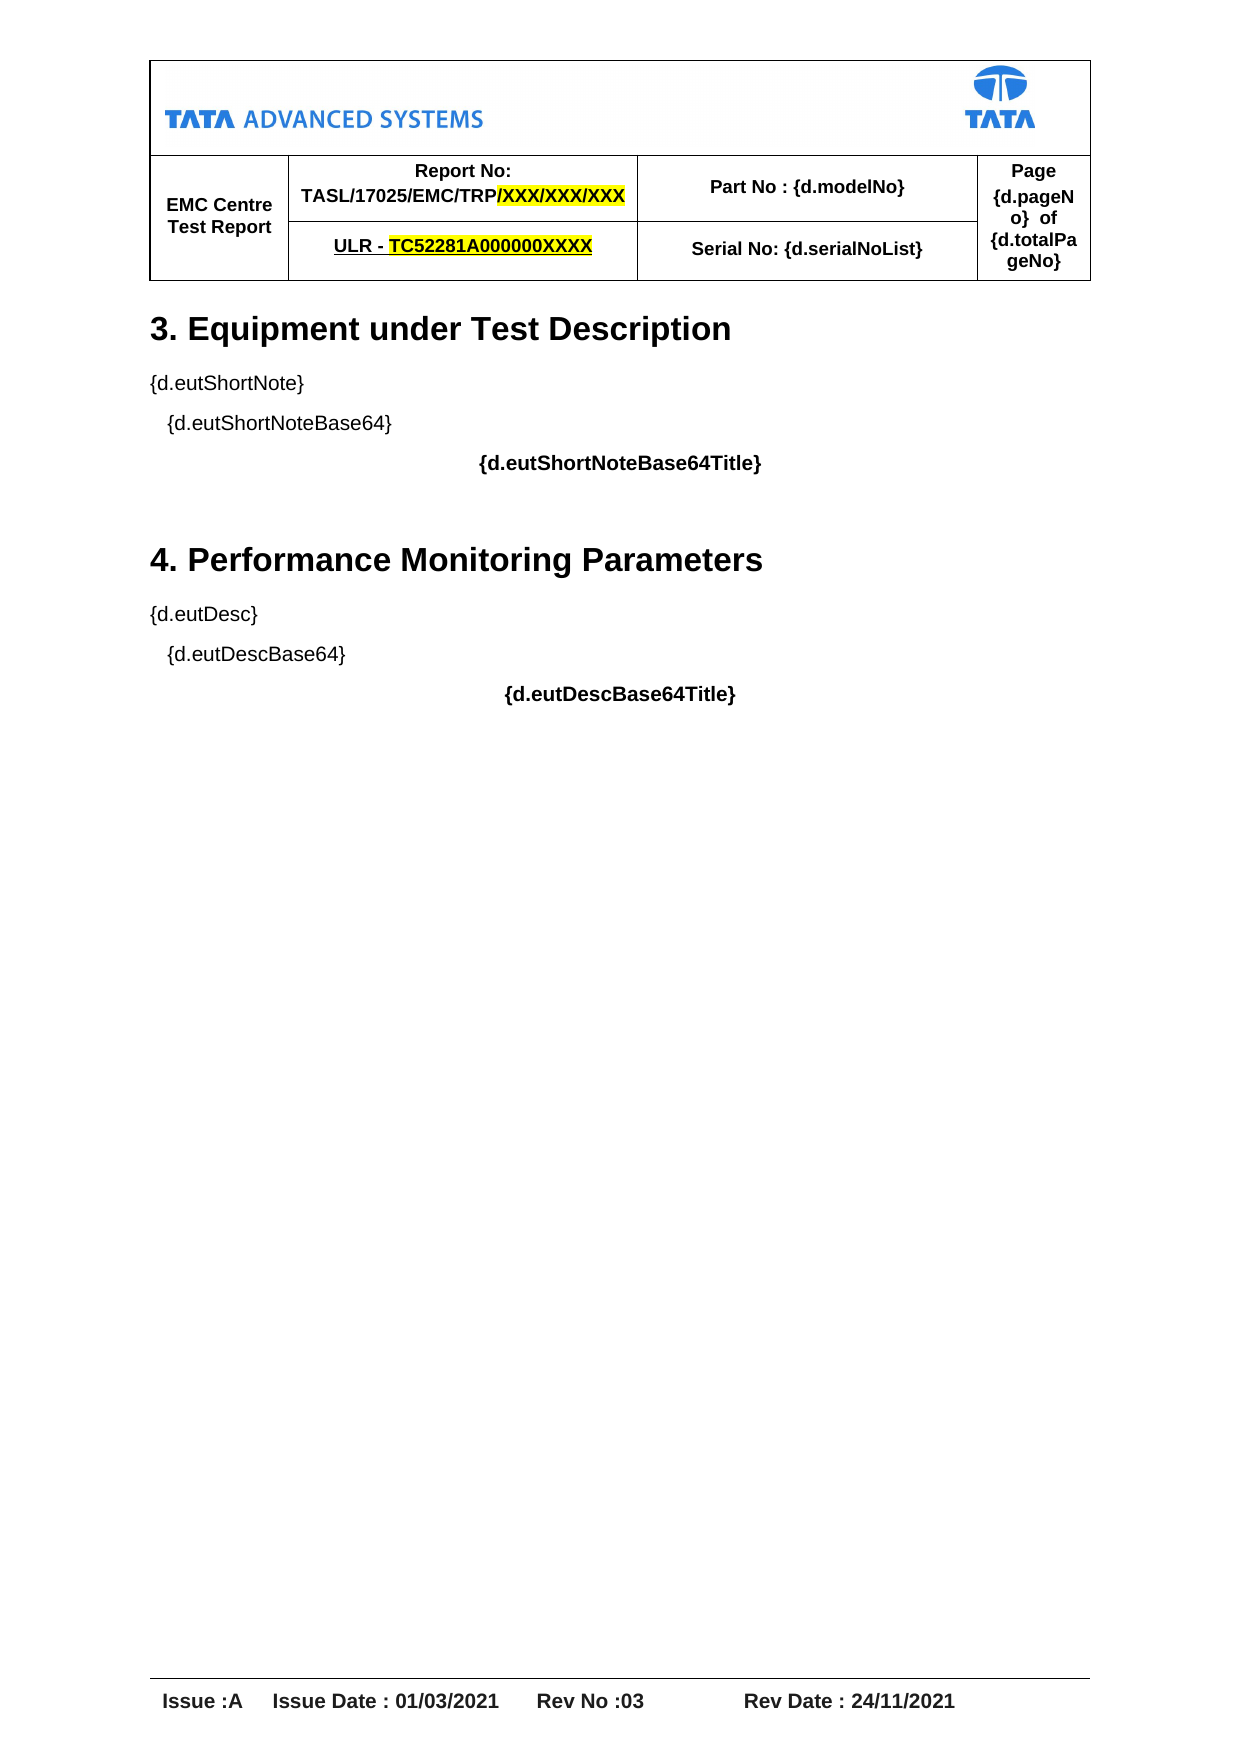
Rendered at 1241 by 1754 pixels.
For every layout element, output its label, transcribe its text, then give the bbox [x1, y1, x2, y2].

text {d.eutShortNoteBase64Title} [150, 451, 1090, 475]
text {d.eutShortNoteBase64} [150, 411, 1090, 435]
text {d.eutShortNote} [150, 371, 1090, 395]
text {d.eutDescBase64} [150, 642, 1090, 666]
text {d.eutDescBase64Title} [150, 682, 1090, 706]
picture [165, 65, 1035, 147]
subtitle Equipment under Test Description [150, 309, 1090, 348]
subtitle Performance Monitoring Parameters [150, 540, 1090, 579]
text {d.eutDesc} [150, 602, 1090, 626]
